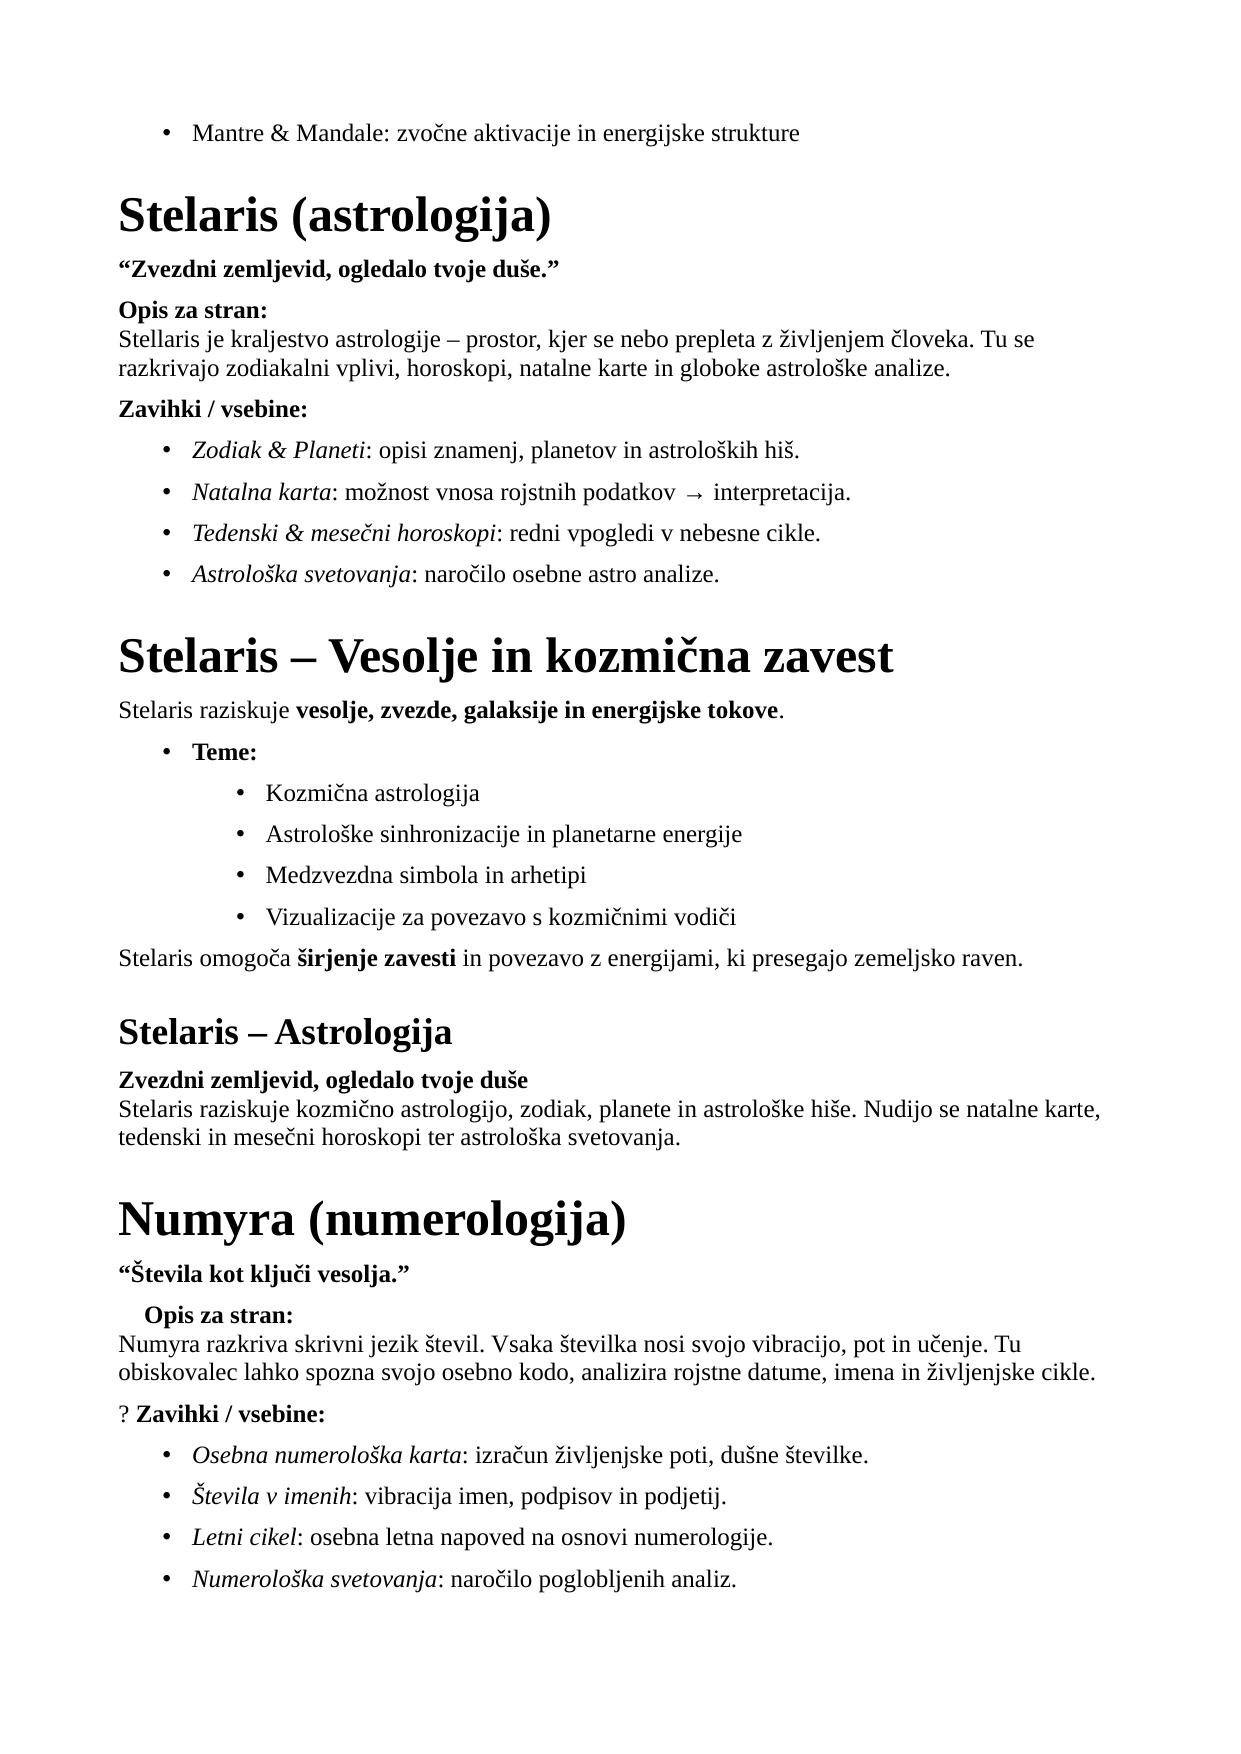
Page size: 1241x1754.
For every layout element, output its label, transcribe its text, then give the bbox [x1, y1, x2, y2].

list Števila v imenih: vibracija imen, podpisov in podjetij. [162, 1481, 1122, 1510]
text “Zvezdni zemljevid, ogledalo tvoje duše.” [118, 254, 1122, 283]
subtitle Stelaris – Vesolje in kozmična zavest [118, 626, 1122, 683]
text Zavihki / vsebine: [118, 394, 1122, 423]
text Zvezdni zemljevid, ogledalo tvoje duše Stelaris raziskuje kozmično astrologijo, zodiak, planete in astrološke hiše. Nudijo se natalne karte, tedenski in mesečni horoskopi ter astrološka svetovanja. [118, 1065, 1122, 1151]
list Zodiak & Planeti: opisi znamenj, planetov in astroloških hiš. [162, 436, 1122, 464]
list Mantre & Mandale: zvočne aktivacije in energijske strukture [162, 118, 1122, 147]
list Medzvezdna simbola in arhetipi [236, 861, 1122, 889]
list Vizualizacije za povezavo s kozmičnimi vodiči [236, 902, 1122, 931]
subtitle Stelaris (astrologija) [118, 184, 1122, 242]
text “Števila kot ključi vesolja.” [118, 1259, 1122, 1287]
text Stelaris raziskuje vesolje, zvezde, galaksije in energijske tokove. [118, 696, 1122, 724]
text Stelaris omogoča širjenje zavesti in povezavo z energijami, ki presegajo zemeljsko raven. [118, 943, 1122, 972]
list Astrološke sinhronizacije in planetarne energije [236, 819, 1122, 848]
list Tedenski & mesečni horoskopi: redni vpogledi v nebesne cikle. [162, 518, 1122, 547]
text ✨ Opis za stran: Numyra razkriva skrivni jezik števil. Vsaka številka nosi svojo vibracijo, pot in učenje. Tu obiskovalec lahko spozna svojo osebno kodo, analizira rojstne datume, imena in življenjske cikle. [118, 1300, 1122, 1386]
text ? Zavihki / vsebine: [118, 1399, 1122, 1427]
text Opis za stran: Stellaris je kraljestvo astrologije – prostor, kjer se nebo prepleta z življenjem človeka. Tu se razkrivajo zodiakalni vplivi, horoskopi, natalne karte in globoke astrološke analize. [118, 296, 1122, 382]
list Osebna numerološka karta: izračun življenjske poti, dušne številke. [162, 1440, 1122, 1469]
subtitle Stelaris – Astrologija [118, 1009, 1122, 1052]
list Numerološka svetovanja: naročilo poglobljenih analiz. [162, 1564, 1122, 1592]
subtitle Numyra (numerologija) [118, 1189, 1122, 1246]
list Kozmična astrologija [236, 778, 1122, 807]
list Astrološka svetovanja: naročilo osebne astro analize. [162, 559, 1122, 588]
list Natalna karta: možnost vnosa rojstnih podatkov → interpretacija. [162, 477, 1122, 506]
list Letni cikel: osebna letna napoved na osnovi numerologije. [162, 1522, 1122, 1551]
list Teme: [162, 737, 1122, 766]
